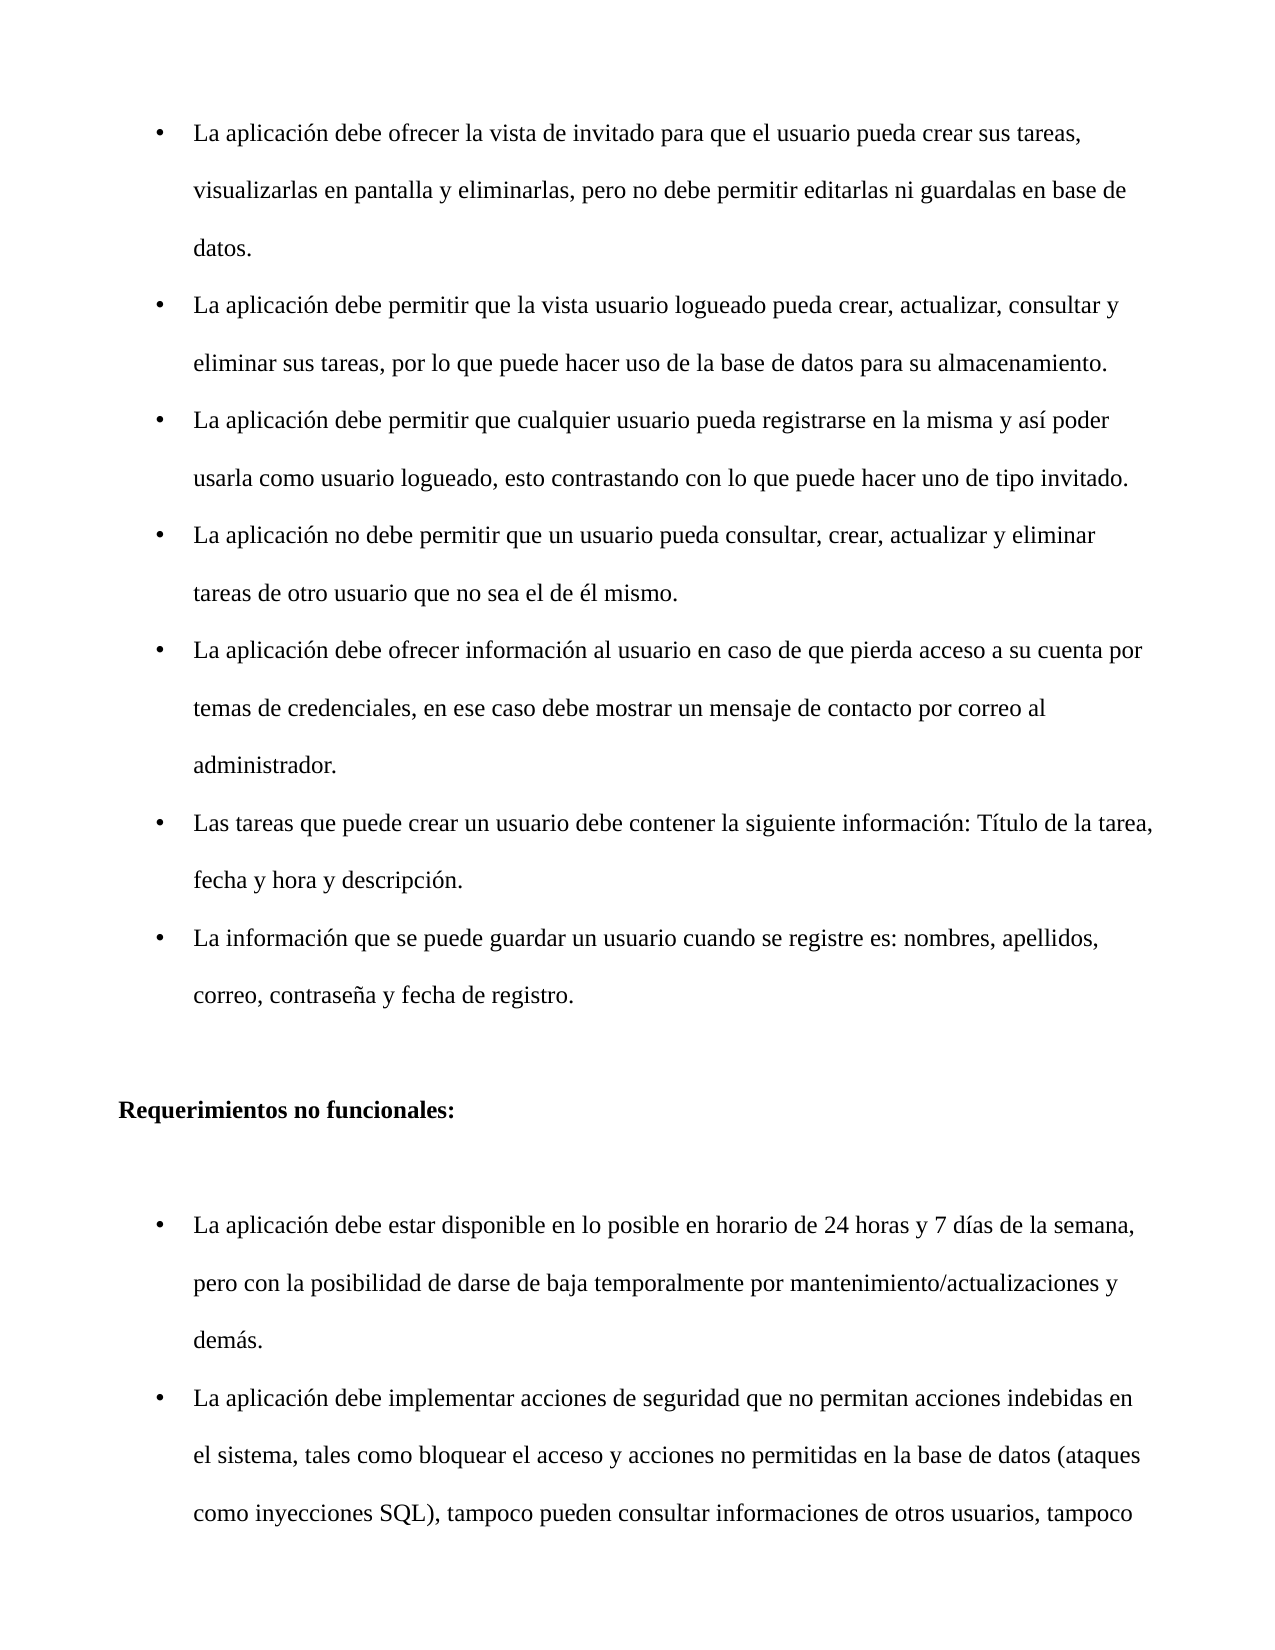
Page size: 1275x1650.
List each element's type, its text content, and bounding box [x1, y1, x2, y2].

list Las tareas que puede crear un usuario debe contener la siguiente información: Título de la tarea, fecha y hora y descripción. [156, 808, 1157, 894]
list La información que se puede guardar un usuario cuando se registre es: nombres, apellidos, correo, contraseña y fecha de registro. [156, 923, 1157, 1009]
list La aplicación no debe permitir que un usuario pueda consultar, crear, actualizar y eliminar tareas de otro usuario que no sea el de él mismo. [156, 521, 1157, 607]
list La aplicación debe estar disponible en lo posible en horario de 24 horas y 7 días de la semana, pero con la posibilidad de darse de baja temporalmente por mantenimiento/actualizaciones y demás. [156, 1211, 1157, 1354]
list La aplicación debe ofrecer información al usuario en caso de que pierda acceso a su cuenta por temas de credenciales, en ese caso debe mostrar un mensaje de contacto por correo al administrador. [156, 636, 1157, 779]
text Requerimientos no funcionales: [118, 1096, 1157, 1124]
list La aplicación debe ofrecer la vista de invitado para que el usuario pueda crear sus tareas, visualizarlas en pantalla y eliminarlas, pero no debe permitir editarlas ni guardalas en base de datos. [156, 118, 1157, 262]
list La aplicación debe implementar acciones de seguridad que no permitan acciones indebidas en el sistema, tales como bloquear el acceso y acciones no permitidas en la base de datos (ataques como inyecciones SQL), tampoco pueden consultar informaciones de otros usuarios, tampoco [156, 1383, 1157, 1527]
list La aplicación debe permitir que cualquier usuario pueda registrarse en la misma y así poder usarla como usuario logueado, esto contrastando con lo que puede hacer uno de tipo invitado. [156, 406, 1157, 492]
list La aplicación debe permitir que la vista usuario logueado pueda crear, actualizar, consultar y eliminar sus tareas, por lo que puede hacer uso de la base de datos para su almacenamiento. [156, 291, 1157, 377]
